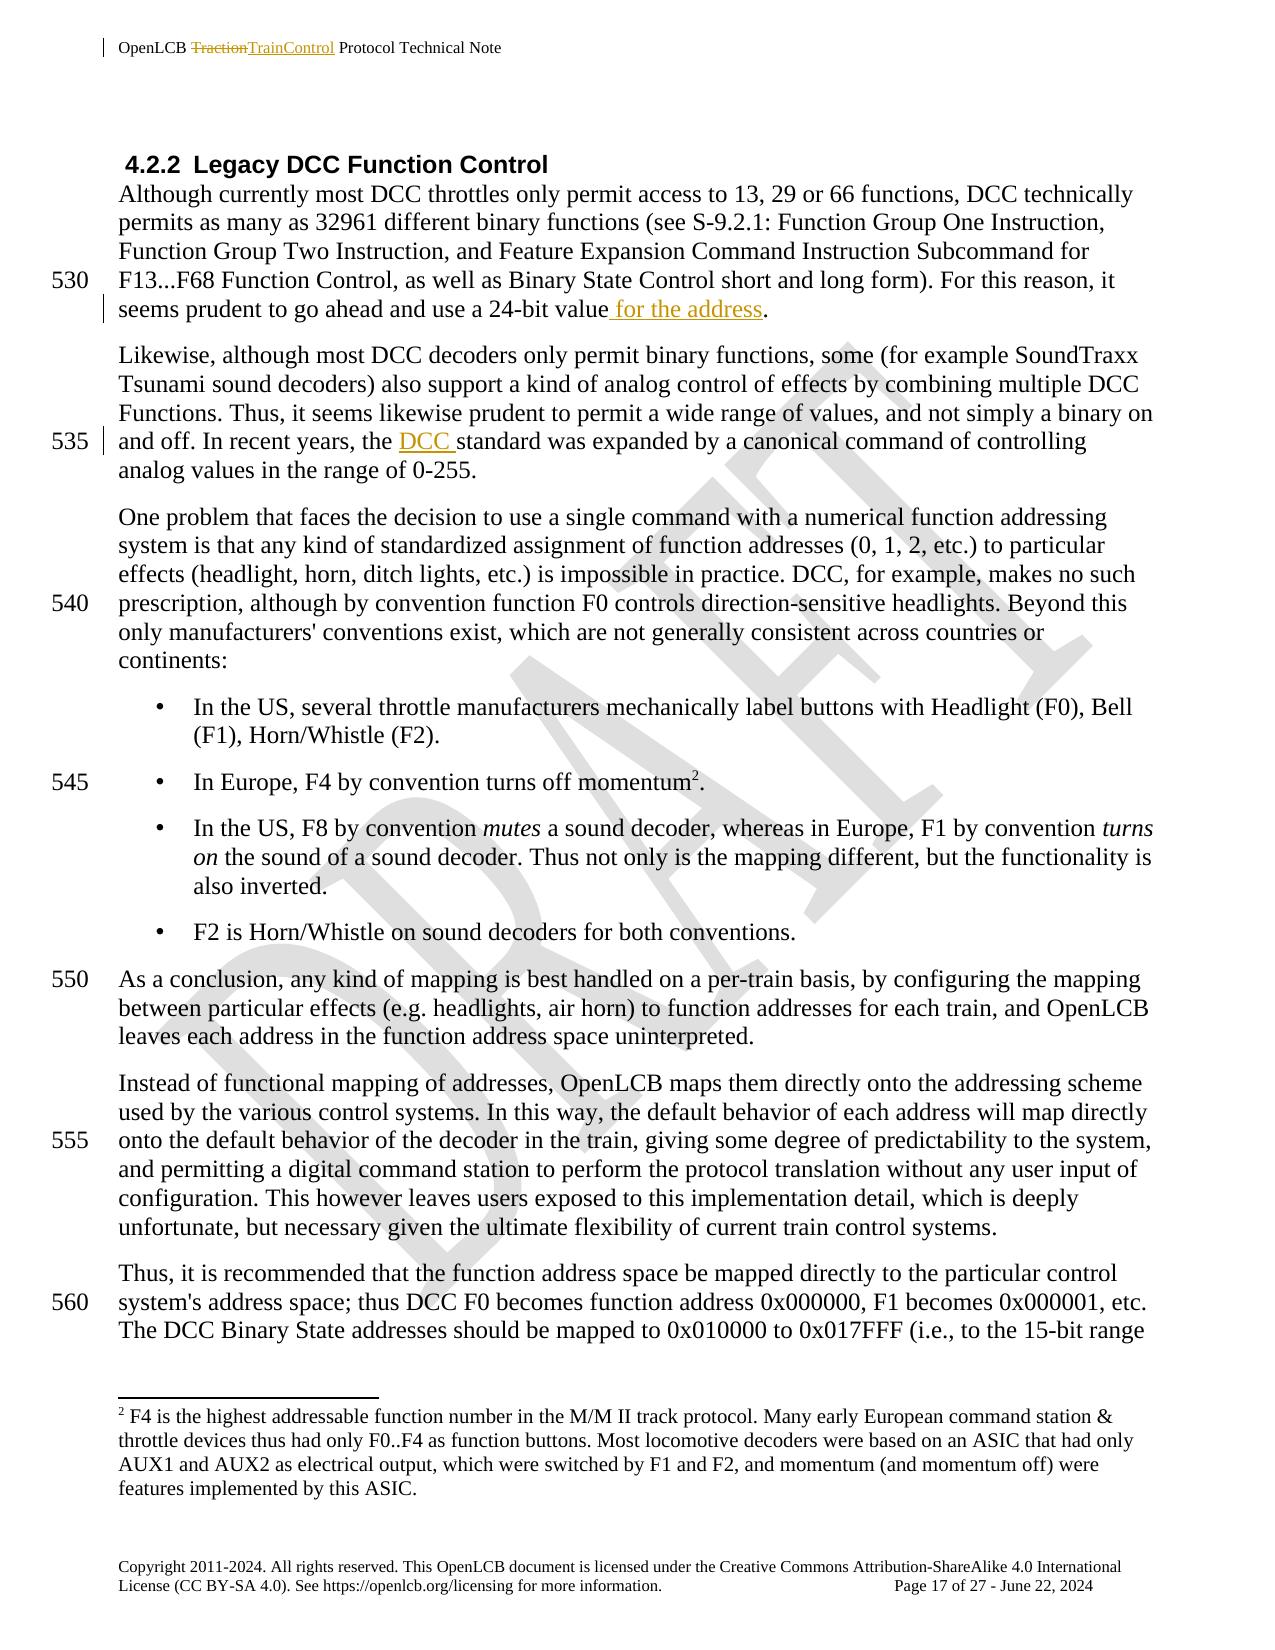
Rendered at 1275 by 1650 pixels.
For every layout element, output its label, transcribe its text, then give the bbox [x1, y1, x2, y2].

list In the US, several throttle manufacturers mechanically label buttons with Headlight (F0), Bell (F1), Horn/Whistle (F2). [798, 692, 1157, 749]
text Instead of functional mapping of addresses, OpenLCB maps them directly onto the addressing scheme used by the various control systems. In this way, the default behavior of each address will map directly onto the default behavior of the decoder in the train, giving some degree of predictability to the system, and permitting a digital command station to perform the protocol translation without any user input of configuration. This however leaves users exposed to this implementation detail, which is deeply unfortunate, but necessary given the ultimate flexibility of current train control systems. [118, 1068, 389, 1240]
list In the US, F8 by convention mutes a sound decoder, whereas in Europe, F1 by convention turns on the sound of a sound decoder. Thus not only is the mapping different, but the functionality is also inverted. [156, 813, 375, 900]
list In the US, F8 by convention mutes a sound decoder, whereas in Europe, F1 by convention turns on the sound of a sound decoder. Thus not only is the mapping different, but the functionality is also inverted. [463, 813, 663, 900]
text Instead of functional mapping of addresses, OpenLCB maps them directly onto the addressing scheme used by the various control systems. In this way, the default behavior of each address will map directly onto the default behavior of the decoder in the train, giving some degree of predictability to the system, and permitting a digital command station to perform the protocol translation without any user input of configuration. This however leaves users exposed to this implementation detail, which is deeply unfortunate, but necessary given the ultimate flexibility of current train control systems. [465, 1068, 1157, 1240]
list In the US, several throttle manufacturers mechanically label buttons with Headlight (F0), Bell (F1), Horn/Whistle (F2). [586, 692, 809, 749]
list In the US, several throttle manufacturers mechanically label buttons with Headlight (F0), Bell (F1), Horn/Whistle (F2). [554, 708, 614, 749]
list F2 is Horn/Whistle on sound decoders for both conventions. [696, 917, 1157, 946]
list F2 is Horn/Whistle on sound decoders for both conventions. [423, 917, 515, 946]
list F2 is Horn/Whistle on sound decoders for both conventions. [156, 917, 409, 946]
text As a conclusion, any kind of mapping is best handled on a per-train basis, by configuring the mapping between particular effects (e.g. headlights, air horn) to function addresses for each train, and OpenLCB leaves each address in the function address space uninterpreted. [690, 964, 1157, 1050]
text Likewise, although most DCC decoders only permit binary functions, some (for example SoundTraxx Tsunami sound decoders) also support a kind of analog control of effects by combining multiple DCC Functions. Thus, it seems likewise prudent to permit a wide range of values, and not simply a binary on and off. In recent years, the DCC standard was expanded by a canonical command of controlling analog values in the range of 0-255. [118, 340, 1157, 484]
text As a conclusion, any kind of mapping is best handled on a per-train basis, by configuring the mapping between particular effects (e.g. headlights, air horn) to function addresses for each train, and OpenLCB leaves each address in the function address space uninterpreted. [212, 977, 403, 1050]
list In Europe, F4 by convention turns off momentum. [592, 767, 682, 796]
list In the US, F8 by convention mutes a sound decoder, whereas in Europe, F1 by convention turns on the sound of a sound decoder. Thus not only is the mapping different, but the functionality is also inverted. [366, 828, 504, 900]
text Thus, it is recommended that the function address space be mapped directly to the particular control system's address space; thus DCC F0 becomes function address 0x000000, F1 becomes 0x000001, etc. The DCC Binary State addresses should be mapped to 0x010000 to 0x017FFF (i.e., to the 15-bit range [118, 1258, 1157, 1344]
list F2 is Horn/Whistle on sound decoders for both conventions. [541, 917, 695, 946]
list In the US, F8 by convention mutes a sound decoder, whereas in Europe, F1 by convention turns on the sound of a sound decoder. Thus not only is the mapping different, but the functionality is also inverted. [764, 813, 1157, 900]
text As a conclusion, any kind of mapping is best handled on a per-train basis, by configuring the mapping between particular effects (e.g. headlights, air horn) to function addresses for each train, and OpenLCB leaves each address in the function address space uninterpreted. [348, 964, 513, 1050]
text Instead of functional mapping of addresses, OpenLCB maps them directly onto the addressing scheme used by the various control systems. In this way, the default behavior of each address will map directly onto the default behavior of the decoder in the train, giving some degree of predictability to the system, and permitting a digital command station to perform the protocol translation without any user input of configuration. This however leaves users exposed to this implementation detail, which is deeply unfortunate, but necessary given the ultimate flexibility of current train control systems. [264, 1068, 494, 1240]
text Although currently most DCC throttles only permit access to 13, 29 or 66 functions, DCC technically permits as many as 32961 different binary functions (see S-9.2.1: Function Group One Instruction, Function Group Two Instruction, and Feature Expansion Command Instruction Subcommand for F13...F68 Function Control, as well as Binary State Control short and long form). For this reason, it seems prudent to go ahead and use a 24-bit value for the address. [118, 179, 1157, 322]
text As a conclusion, any kind of mapping is best handled on a per-train basis, by configuring the mapping between particular effects (e.g. headlights, air horn) to function addresses for each train, and OpenLCB leaves each address in the function address space uninterpreted. [502, 972, 680, 1050]
subtitle Legacy DCC Function Control [118, 150, 1157, 179]
text One problem that faces the decision to use a single command with a numerical function addressing system is that any kind of standardized assignment of function addresses (0, 1, 2, etc.) to particular effects (headlight, horn, ditch lights, etc.) is impossible in practice. DCC, for example, makes no such prescription, although by convention function F0 controls direction-sensitive headlights. Beyond this only manufacturers' conventions exist, which are not generally consistent across countries or continents: [906, 502, 1157, 674]
text One problem that faces the decision to use a single command with a numerical function addressing system is that any kind of standardized assignment of function addresses (0, 1, 2, etc.) to particular effects (headlight, horn, ditch lights, etc.) is impossible in practice. DCC, for example, makes no such prescription, although by convention function F0 controls direction-sensitive headlights. Beyond this only manufacturers' conventions exist, which are not generally consistent across countries or continents: [665, 502, 1033, 674]
list In Europe, F4 by convention turns off momentum. [156, 767, 592, 796]
text As a conclusion, any kind of mapping is best handled on a per-train basis, by configuring the mapping between particular effects (e.g. headlights, air horn) to function addresses for each train, and OpenLCB leaves each address in the function address space uninterpreted. [118, 964, 224, 1050]
text One problem that faces the decision to use a single command with a numerical function addressing system is that any kind of standardized assignment of function addresses (0, 1, 2, etc.) to particular effects (headlight, horn, ditch lights, etc.) is impossible in practice. DCC, for example, makes no such prescription, although by convention function F0 controls direction-sensitive headlights. Beyond this only manufacturers' conventions exist, which are not generally consistent across countries or continents: [118, 502, 734, 674]
list F4 is the highest addressable function number in the M/M II track protocol. Many early European command station & throttle devices thus had only F0..F4 as function buttons. Most locomotive decoders were based on an ASIC that had only AUX1 and AUX2 as electrical output, which were switched by F1 and F2, and momentum (and momentum off) were features implemented by this ASIC. [118, 1404, 1157, 1500]
list In Europe, F4 by convention turns off momentum. [696, 767, 856, 796]
list In the US, several throttle manufacturers mechanically label buttons with Headlight (F0), Bell (F1), Horn/Whistle (F2). [156, 692, 559, 749]
list In Europe, F4 by convention turns off momentum. [870, 767, 1157, 796]
list In the US, F8 by convention mutes a sound decoder, whereas in Europe, F1 by convention turns on the sound of a sound decoder. Thus not only is the mapping different, but the functionality is also inverted. [670, 826, 816, 900]
text As a conclusion, any kind of mapping is best handled on a per-train basis, by configuring the mapping between particular effects (e.g. headlights, air horn) to function addresses for each train, and OpenLCB leaves each address in the function address space uninterpreted. [582, 964, 721, 1016]
